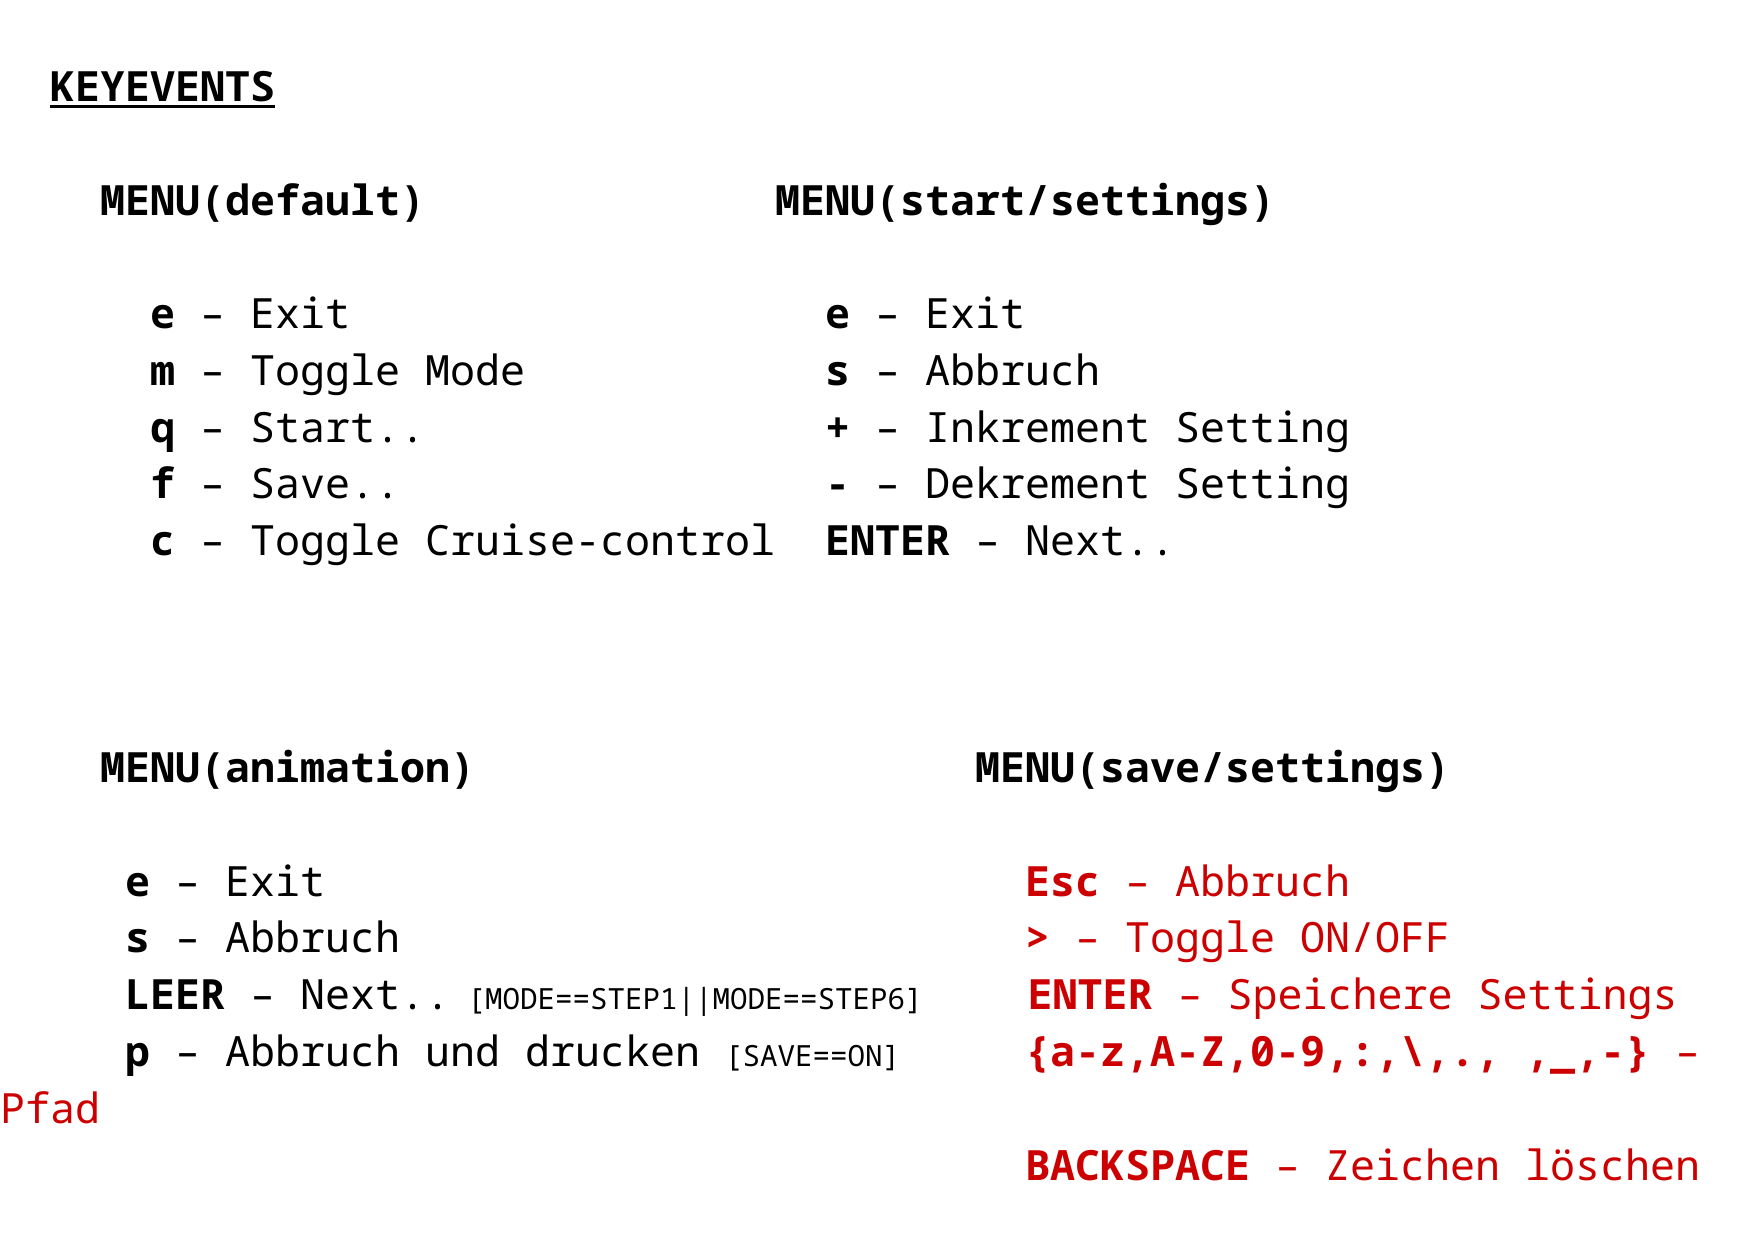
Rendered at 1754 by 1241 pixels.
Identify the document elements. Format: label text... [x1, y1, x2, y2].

text MENU(default) MENU(start/settings) [0, 170, 1754, 227]
text e – Exit Esc – Abbruch [0, 852, 1754, 908]
text s – Abbruch > – Toggle ON/OFF [0, 908, 1754, 965]
text BACKSPACE – Zeichen löschen [0, 1135, 1754, 1192]
text q – Start.. + – Inkrement Setting [0, 397, 1754, 454]
text LEER – Next.. [MODE==STEP1||MODE==STEP6] ENTER – Speichere Settings [0, 965, 1754, 1022]
text f – Save.. - – Dekrement Setting [0, 454, 1754, 511]
text KEYEVENTS [0, 57, 1754, 113]
text e – Exit e – Exit [0, 284, 1754, 341]
text p – Abbruch und drucken [SAVE==ON] {a-z,A-Z,0-9,:,\,., ,_,-} – Pfad [0, 1022, 1754, 1135]
text m – Toggle Mode s – Abbruch [0, 341, 1754, 397]
text MENU(animation) MENU(save/settings) [0, 738, 1754, 795]
text c – Toggle Cruise-control ENTER – Next.. [0, 511, 1754, 568]
